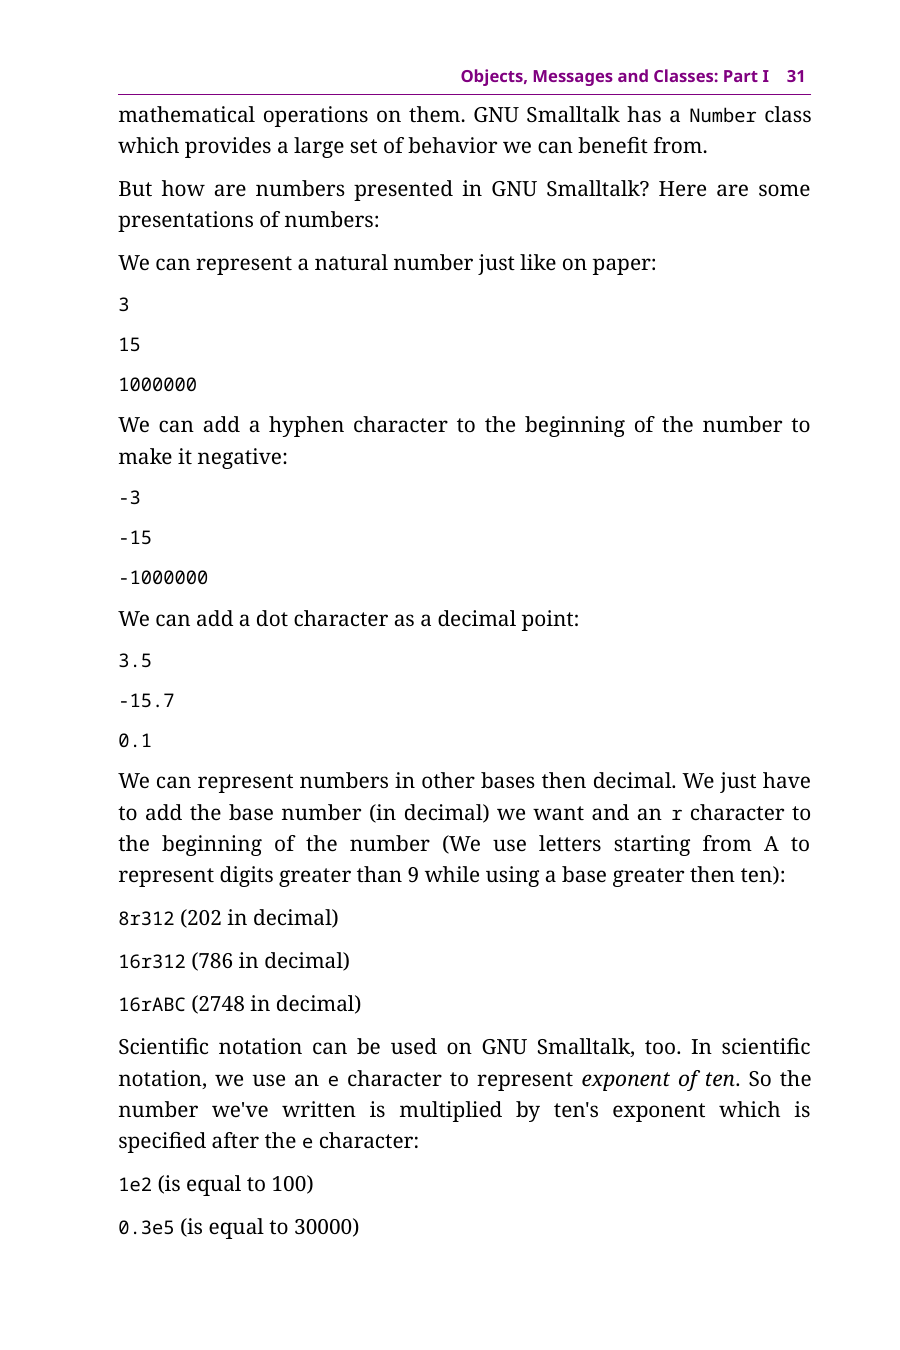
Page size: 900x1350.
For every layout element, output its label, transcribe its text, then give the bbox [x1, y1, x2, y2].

text 3 [118, 291, 811, 317]
text We can represent a natural number just like on paper: [118, 248, 811, 277]
text 16r312 (786 in decimal) [118, 946, 811, 975]
text mathematical operations on them. GNU Smalltalk has a Number class which provides a large set of behavior we can benefit from. [118, 100, 811, 159]
text But how are numbers presented in GNU Smalltalk? Here are some presentations of numbers: [118, 174, 811, 234]
text 0.3e5 (is equal to 30000) [118, 1212, 811, 1241]
text 8r312 (202 in decimal) [118, 903, 811, 932]
text 1e2 (is equal to 100) [118, 1169, 811, 1198]
text 3.5 [118, 647, 811, 673]
text -1000000 [118, 564, 811, 590]
text 15 [118, 331, 811, 357]
text Scientific notation can be used on GNU Smalltalk, too. In scientific notation, we use an e character to represent exponent of ten. So the number we've written is multiplied by ten's exponent which is specified after the e character: [118, 1032, 811, 1155]
text We can represent numbers in other bases then decimal. We just have to add the base number (in decimal) we want and an r character to the beginning of the number (We use letters starting from A to represent digits greater than 9 while using a base greater then ten): [118, 767, 811, 889]
text 0.1 [118, 727, 811, 752]
text We can add a hyphen character to the beginning of the number to make it negative: [118, 411, 811, 470]
text -15.7 [118, 687, 811, 713]
text -15 [118, 525, 811, 550]
text 1000000 [118, 371, 811, 396]
text 16rABC (2748 in decimal) [118, 989, 811, 1018]
text We can add a dot character as a decimal point: [118, 604, 811, 633]
text -3 [118, 485, 811, 510]
